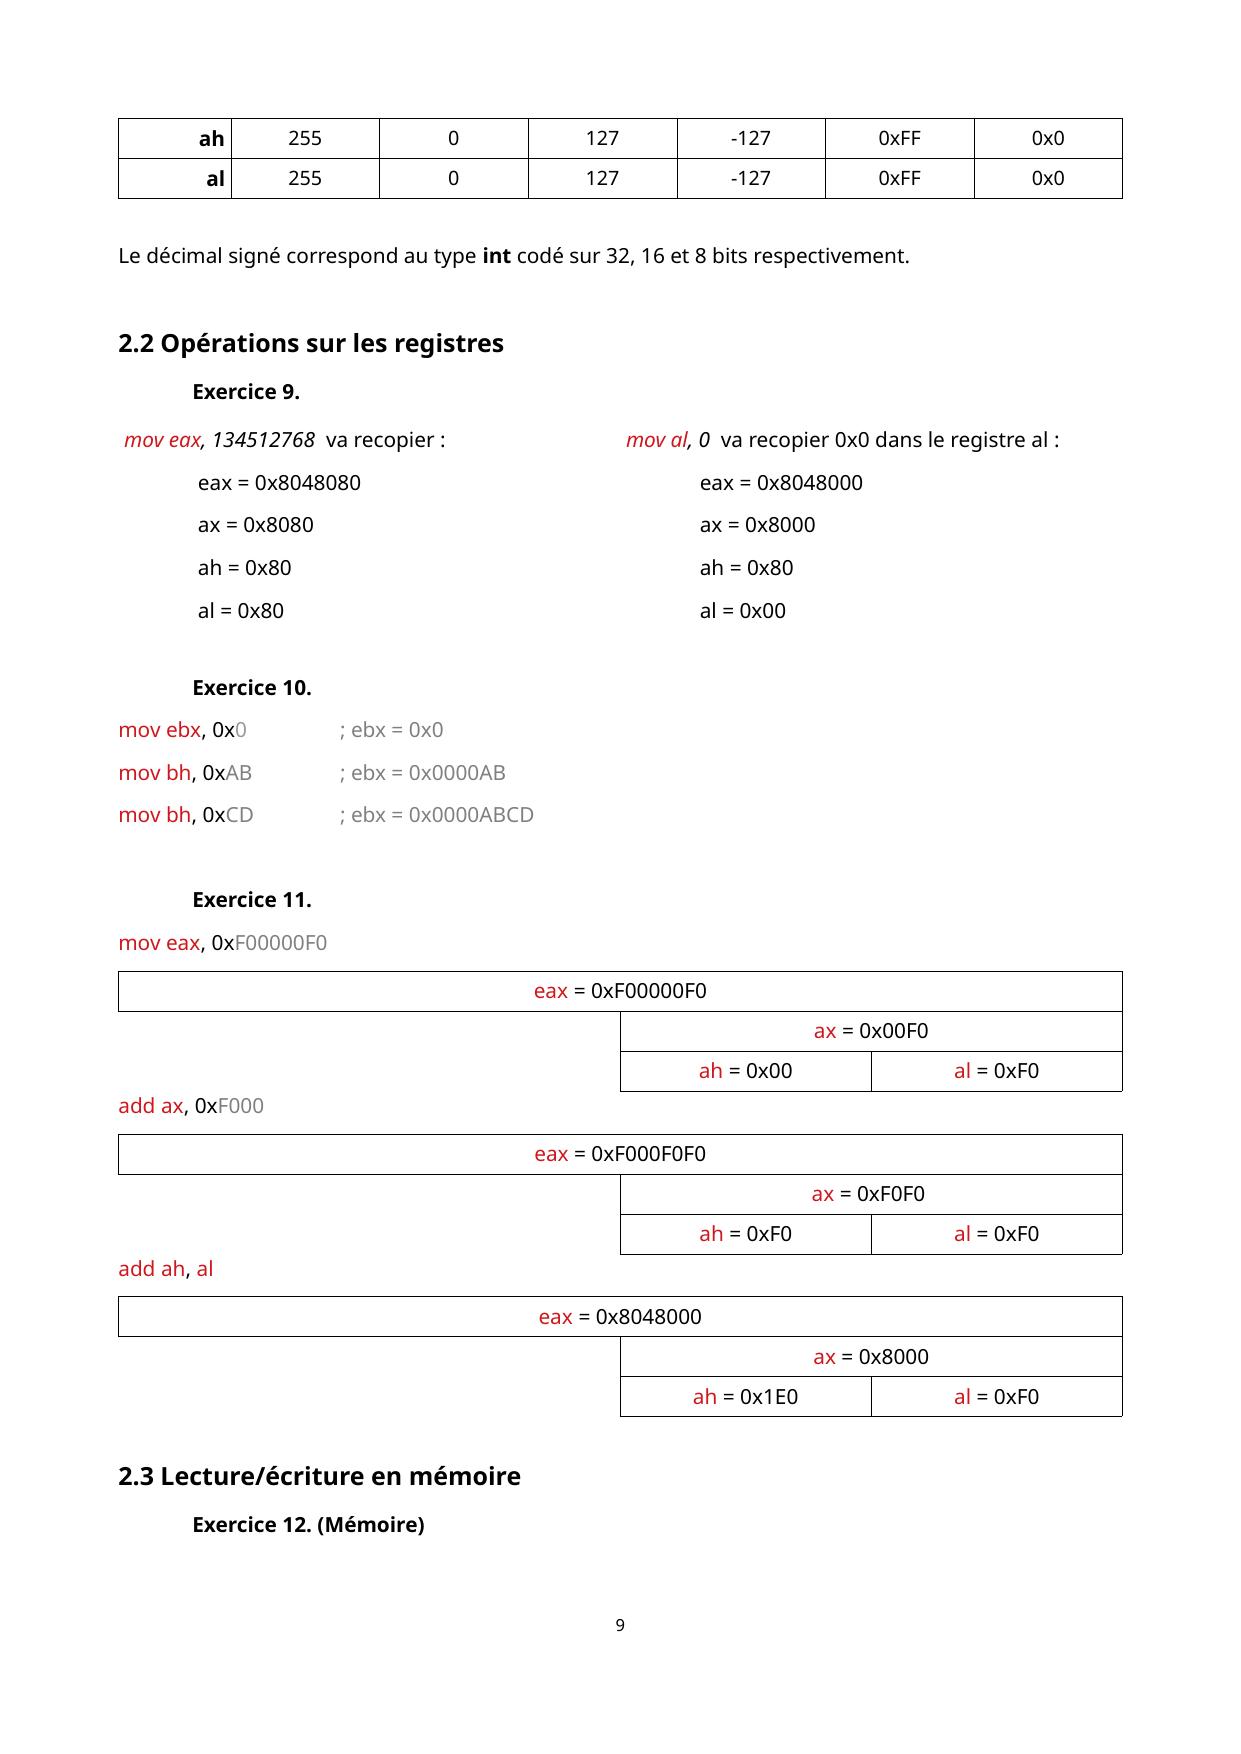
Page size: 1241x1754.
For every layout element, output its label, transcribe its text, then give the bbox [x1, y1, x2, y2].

table_cell [369, 1337, 620, 1376]
table_cell 255 [232, 159, 379, 198]
table_header eax = 0xF000F0F0 [119, 1135, 1122, 1173]
table_cell [369, 1051, 620, 1091]
table_header mov eax, 134512768 va recopier : eax = 0x8048080 ax = 0x8080 ah = 0x80 al = 0x80 [118, 420, 620, 630]
table_cell al = 0xF0 [872, 1377, 1122, 1416]
table_cell [118, 1175, 369, 1213]
table_cell 0xFF [826, 159, 974, 198]
table_cell ah = 0xF0 [621, 1215, 871, 1253]
table_cell [369, 1012, 620, 1051]
table_cell [118, 1337, 369, 1376]
table_cell ah [119, 119, 231, 158]
text Le décimal signé correspond au type int codé sur 32, 16 et 8 bits respectivement. [118, 241, 1122, 269]
table_cell [118, 1376, 369, 1416]
table_cell ah = 0x1E0 [621, 1377, 871, 1416]
table_cell 0 [380, 119, 528, 158]
table_cell ax = 0x8000 [621, 1337, 1122, 1376]
text 2.2 Opérations sur les registres [118, 326, 1122, 360]
text Exercice 11. [118, 886, 1122, 914]
table_cell [369, 1214, 620, 1253]
table_header eax = 0xF00000F0 [119, 972, 1122, 1011]
text mov eax, 0xF00000F0 [118, 928, 1122, 957]
table_header mov al, 0 va recopier 0x0 dans le registre al : eax = 0x8048000 ax = 0x8000 ah = 0x80 al = 0x00 [620, 420, 1122, 630]
table_header eax = 0x8048000 [119, 1297, 1122, 1336]
table_cell [369, 1376, 620, 1416]
text mov bh, 0xCD ; ebx = 0x0000ABCD [118, 800, 1122, 829]
table_cell ax = 0x00F0 [621, 1012, 1122, 1051]
table_cell 127 [529, 159, 677, 198]
table_cell ax = 0xF0F0 [621, 1175, 1122, 1213]
table_cell 0x0 [975, 159, 1122, 198]
text add ax, 0xF000 [118, 1091, 1122, 1119]
text Exercice 9. [118, 377, 1122, 406]
table_cell [118, 1012, 369, 1051]
table_cell -127 [678, 119, 825, 158]
table_cell [118, 1214, 369, 1253]
table_cell 255 [232, 119, 379, 158]
table_cell al = 0xF0 [872, 1052, 1122, 1091]
table_cell 127 [529, 119, 677, 158]
text Exercice 12. (Mémoire) [118, 1510, 1122, 1538]
table_cell 0xFF [826, 119, 974, 158]
table_cell [118, 1051, 369, 1091]
table_cell al [119, 159, 231, 198]
table_cell ah = 0x00 [621, 1052, 871, 1091]
table_cell 0 [380, 159, 528, 198]
text mov bh, 0xAB ; ebx = 0x0000AB [118, 758, 1122, 786]
table_cell [369, 1175, 620, 1213]
text mov ebx, 0x0 ; ebx = 0x0 [118, 715, 1122, 744]
table_cell 0x0 [975, 119, 1122, 158]
text add ah, al [118, 1254, 1122, 1282]
text Exercice 10. [118, 673, 1122, 701]
table_cell -127 [678, 159, 825, 198]
text 2.3 Lecture/écriture en mémoire [118, 1459, 1122, 1493]
table_cell al = 0xF0 [872, 1215, 1122, 1253]
